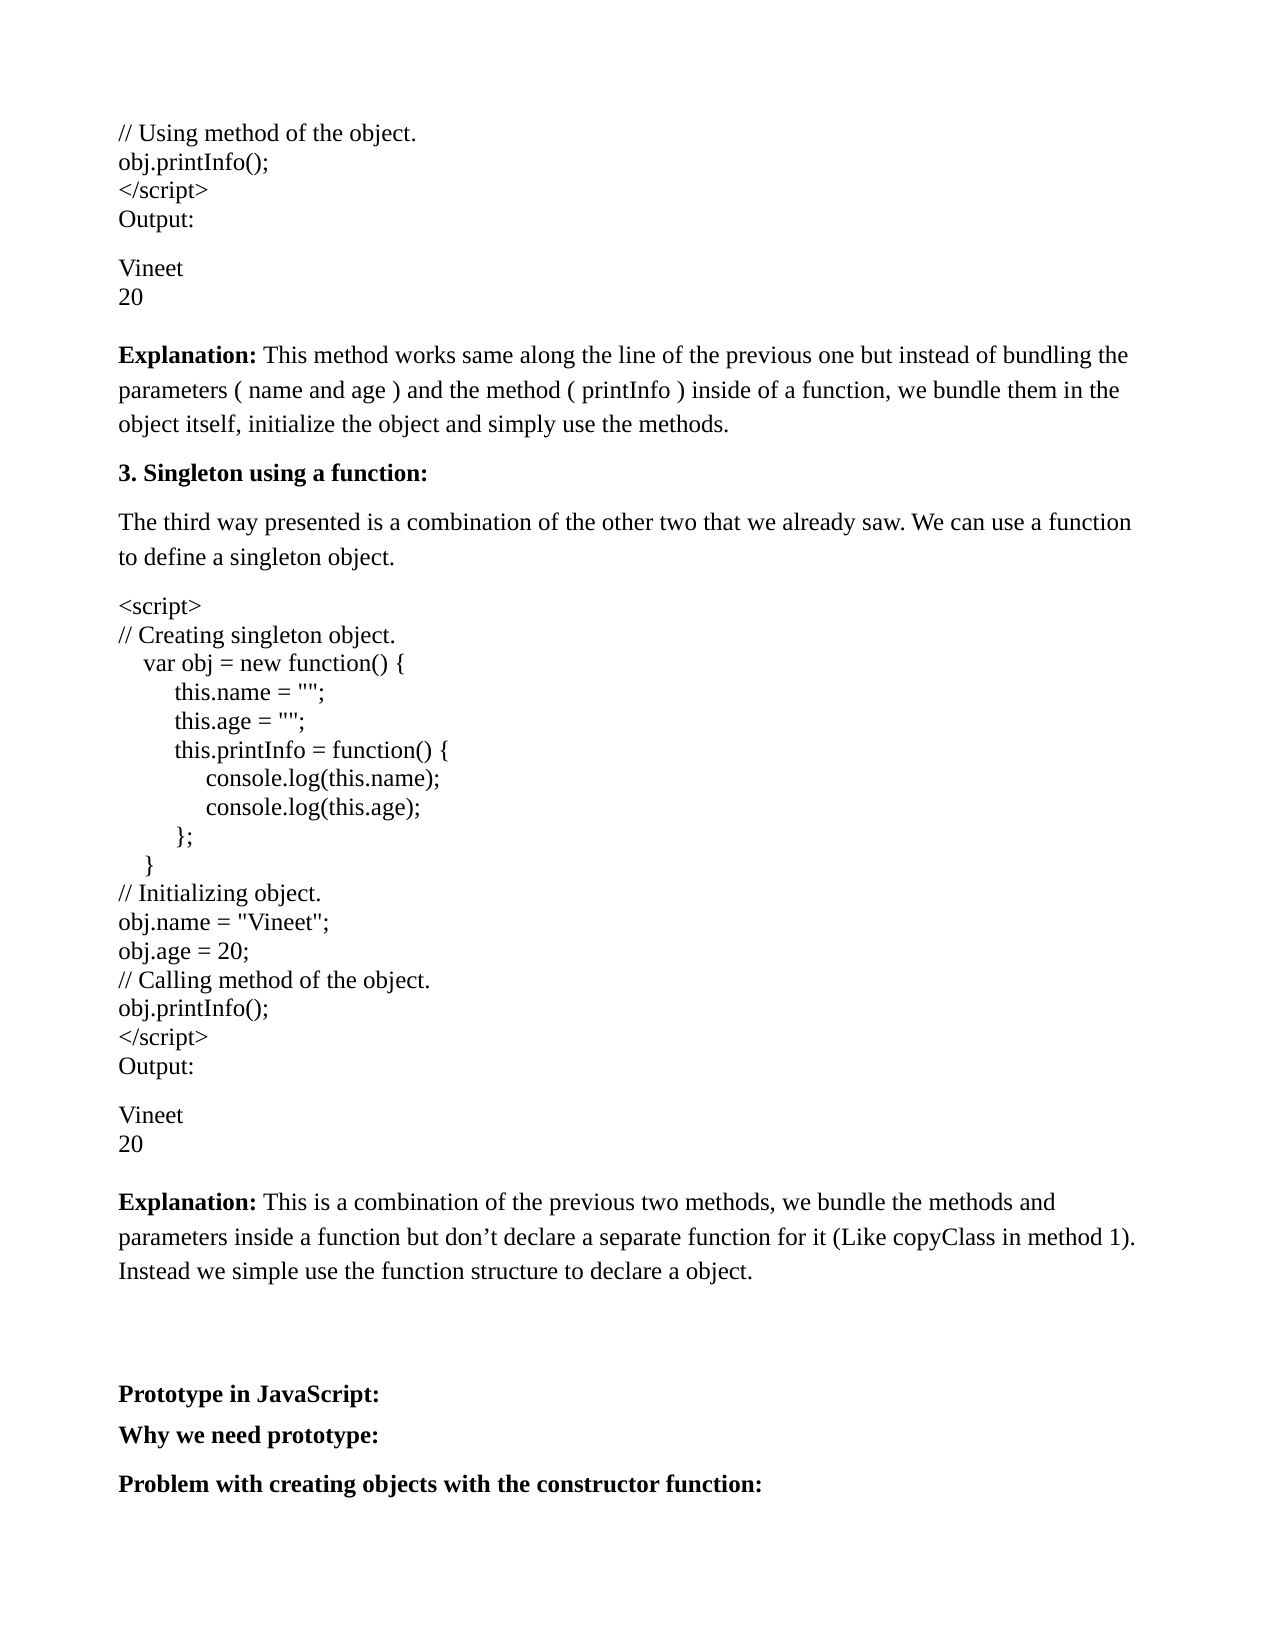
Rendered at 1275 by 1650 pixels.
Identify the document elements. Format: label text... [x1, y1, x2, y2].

text Vineet [118, 253, 1157, 282]
text 3. Singleton using a function: [118, 458, 1157, 487]
table_header <script> // Creating singleton object. var obj = new function() { this.name = ""; this.age = ""; this.printInfo = function() { console.log(this.name); console.log(this.age); }; } // Initializing object. obj.name = "Vineet"; obj.age = 20; // Calling method of the object. obj.printInfo(); </script> [118, 591, 698, 1051]
table_header // Using method of the object. obj.printInfo(); </script> [118, 118, 670, 204]
text Why we need prototype: [118, 1420, 1157, 1449]
text Problem with creating objects with the constructor function: [118, 1469, 1157, 1498]
text 20 [118, 282, 1157, 311]
text Output: [118, 1051, 1157, 1080]
text Output: [118, 204, 1157, 233]
text The third way presented is a combination of the other two that we already saw. We can use a function to define a singleton object. [118, 507, 1157, 571]
text Explanation: This method works same along the line of the previous one but instead of bundling the parameters ( name and age ) and the method ( printInfo ) inside of a function, we bundle them in the object itself, initialize the object and simply use the methods. [118, 340, 1157, 438]
text Vineet [118, 1100, 1157, 1129]
text Explanation: This is a combination of the previous two methods, we bundle the methods and parameters inside a function but don’t declare a separate function for it (Like copyClass in method 1). Instead we simple use the function structure to declare a object. [118, 1187, 1157, 1285]
text 20 [118, 1129, 1157, 1158]
subtitle Prototype in JavaScript: [118, 1379, 1157, 1408]
